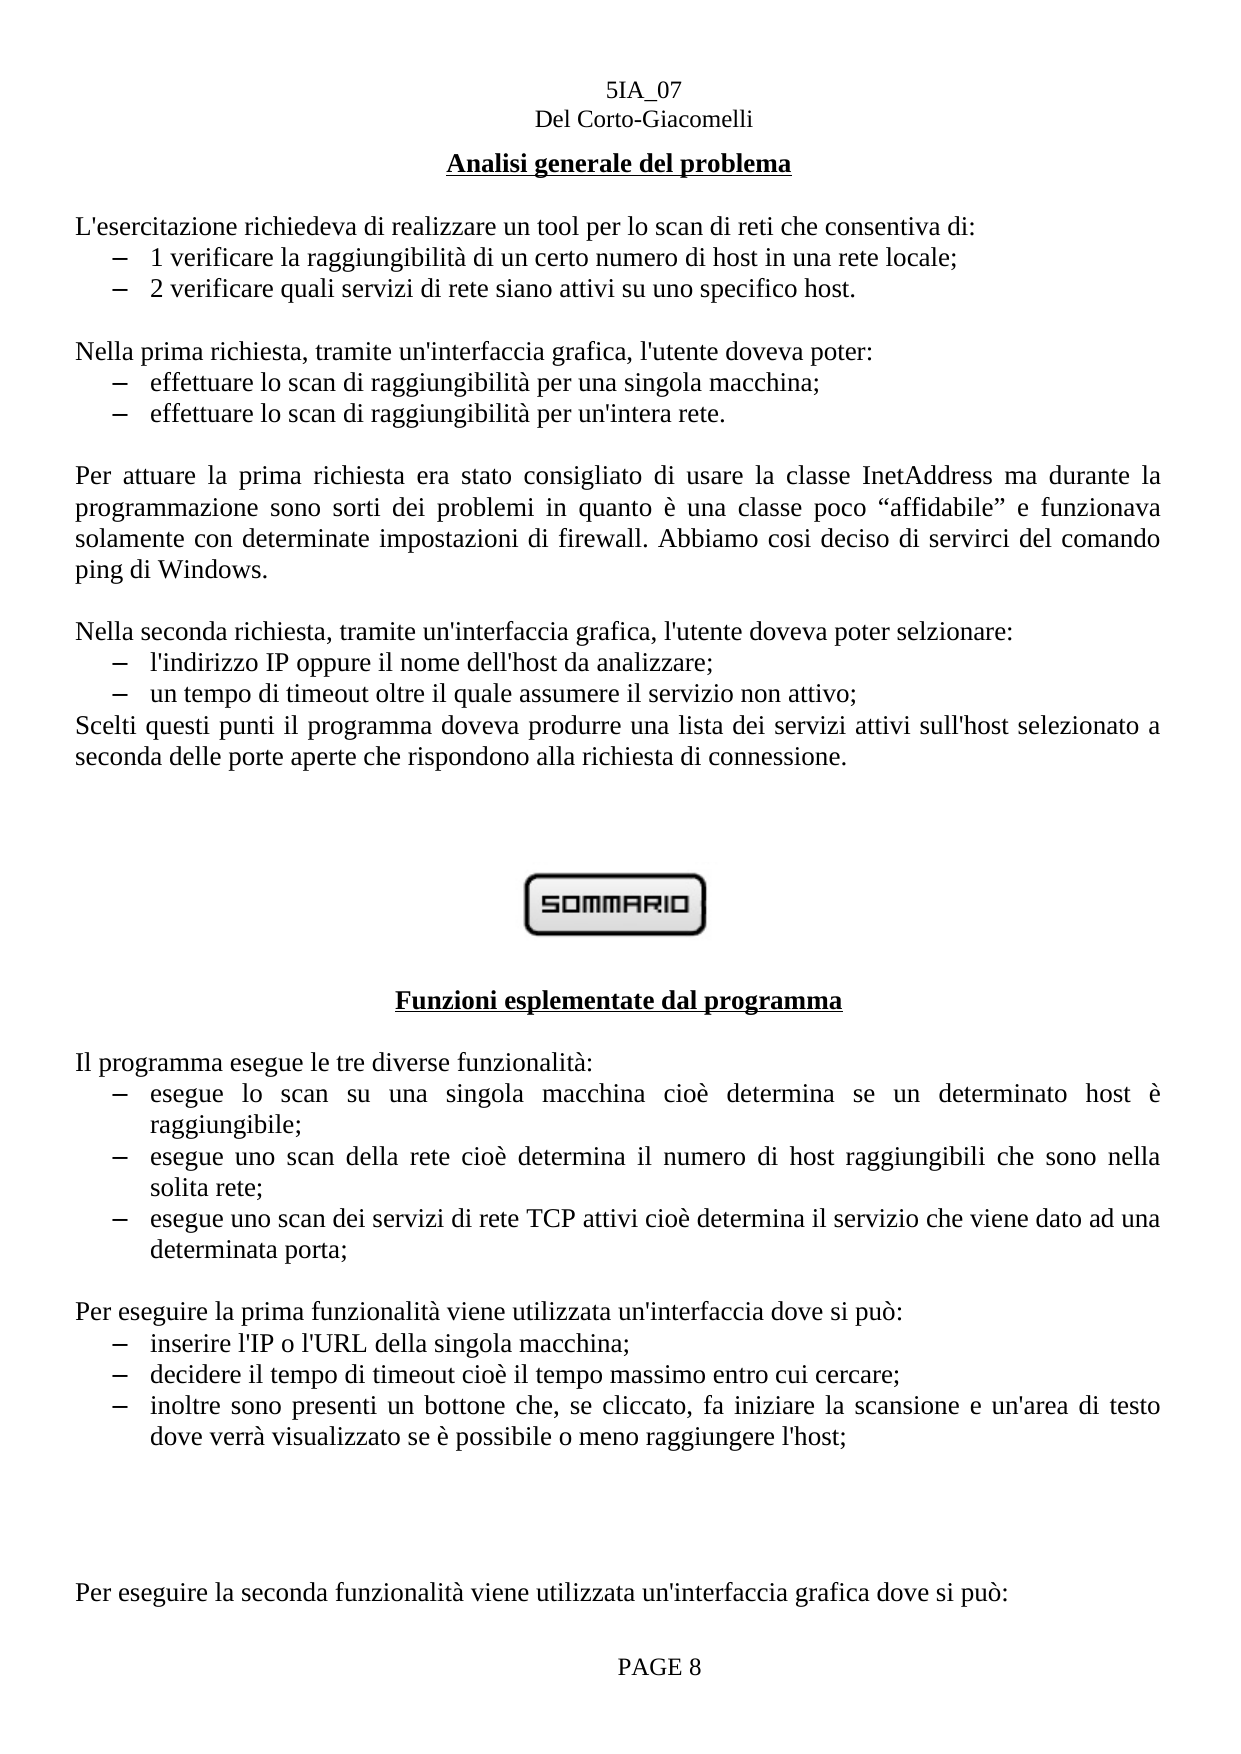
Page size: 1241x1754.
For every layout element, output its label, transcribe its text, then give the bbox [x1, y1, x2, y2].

text L'esercitazione richiedeva di realizzare un tool per lo scan di reti che consentiva di: [75, 210, 1162, 241]
list esegue lo scan su una singola macchina cioè determina se un determinato host è raggiungibile; [112, 1077, 1162, 1139]
subtitle Funzioni esplementate dal programma [75, 984, 1162, 1015]
list inserire l'IP o l'URL della singola macchina; [112, 1327, 1162, 1358]
text Nella seconda richiesta, tramite un'interfaccia grafica, l'utente doveva poter selzionare: [75, 615, 1162, 646]
list l'indirizzo IP oppure il nome dell'host da analizzare; [112, 646, 1162, 678]
list decidere il tempo di timeout cioè il tempo massimo entro cui cercare; [112, 1358, 1162, 1389]
text Il programma esegue le tre diverse funzionalità: [75, 1046, 1162, 1077]
subtitle Analisi generale del problema [75, 148, 1162, 179]
list 2 verificare quali servizi di rete siano attivi su uno specifico host. [112, 272, 1162, 303]
list esegue uno scan della rete cioè determina il numero di host raggiungibili che sono nella solita rete; [112, 1139, 1162, 1202]
text Per attuare la prima richiesta era stato consigliato di usare la classe InetAddress ma durante la programmazione sono sorti dei problemi in quanto è una classe poco “affidabile” e funzionava solamente con determinate impostazioni di firewall. Abbiamo cosi deciso di servirci del comando ping di Windows. [75, 459, 1162, 584]
list effettuare lo scan di raggiungibilità per un'intera rete. [112, 397, 1162, 428]
text Per eseguire la prima funzionalità viene utilizzata un'interfaccia dove si può: [75, 1296, 1162, 1327]
list inoltre sono presenti un bottone che, se cliccato, fa iniziare la scansione e un'area di testo dove verrà visualizzato se è possibile o meno raggiungere l'host; [112, 1389, 1162, 1452]
list 1 verificare la raggiungibilità di un certo numero di host in una rete locale; [112, 241, 1162, 272]
text Nella prima richiesta, tramite un'interfaccia grafica, l'utente doveva poter: [75, 335, 1162, 366]
list esegue uno scan dei servizi di rete TCP attivi cioè determina il servizio che viene dato ad una determinata porta; [112, 1202, 1162, 1264]
text Scelti questi punti il programma doveva produrre una lista dei servizi attivi sull'host selezionato a seconda delle porte aperte che rispondono alla richiesta di connessione. [75, 709, 1162, 771]
text Per eseguire la seconda funzionalità viene utilizzata un'interfaccia grafica dove si può: [75, 1576, 1162, 1607]
list un tempo di timeout oltre il quale assumere il servizio non attivo; [112, 678, 1162, 709]
picture [496, 862, 742, 951]
list effettuare lo scan di raggiungibilità per una singola macchina; [112, 366, 1162, 397]
